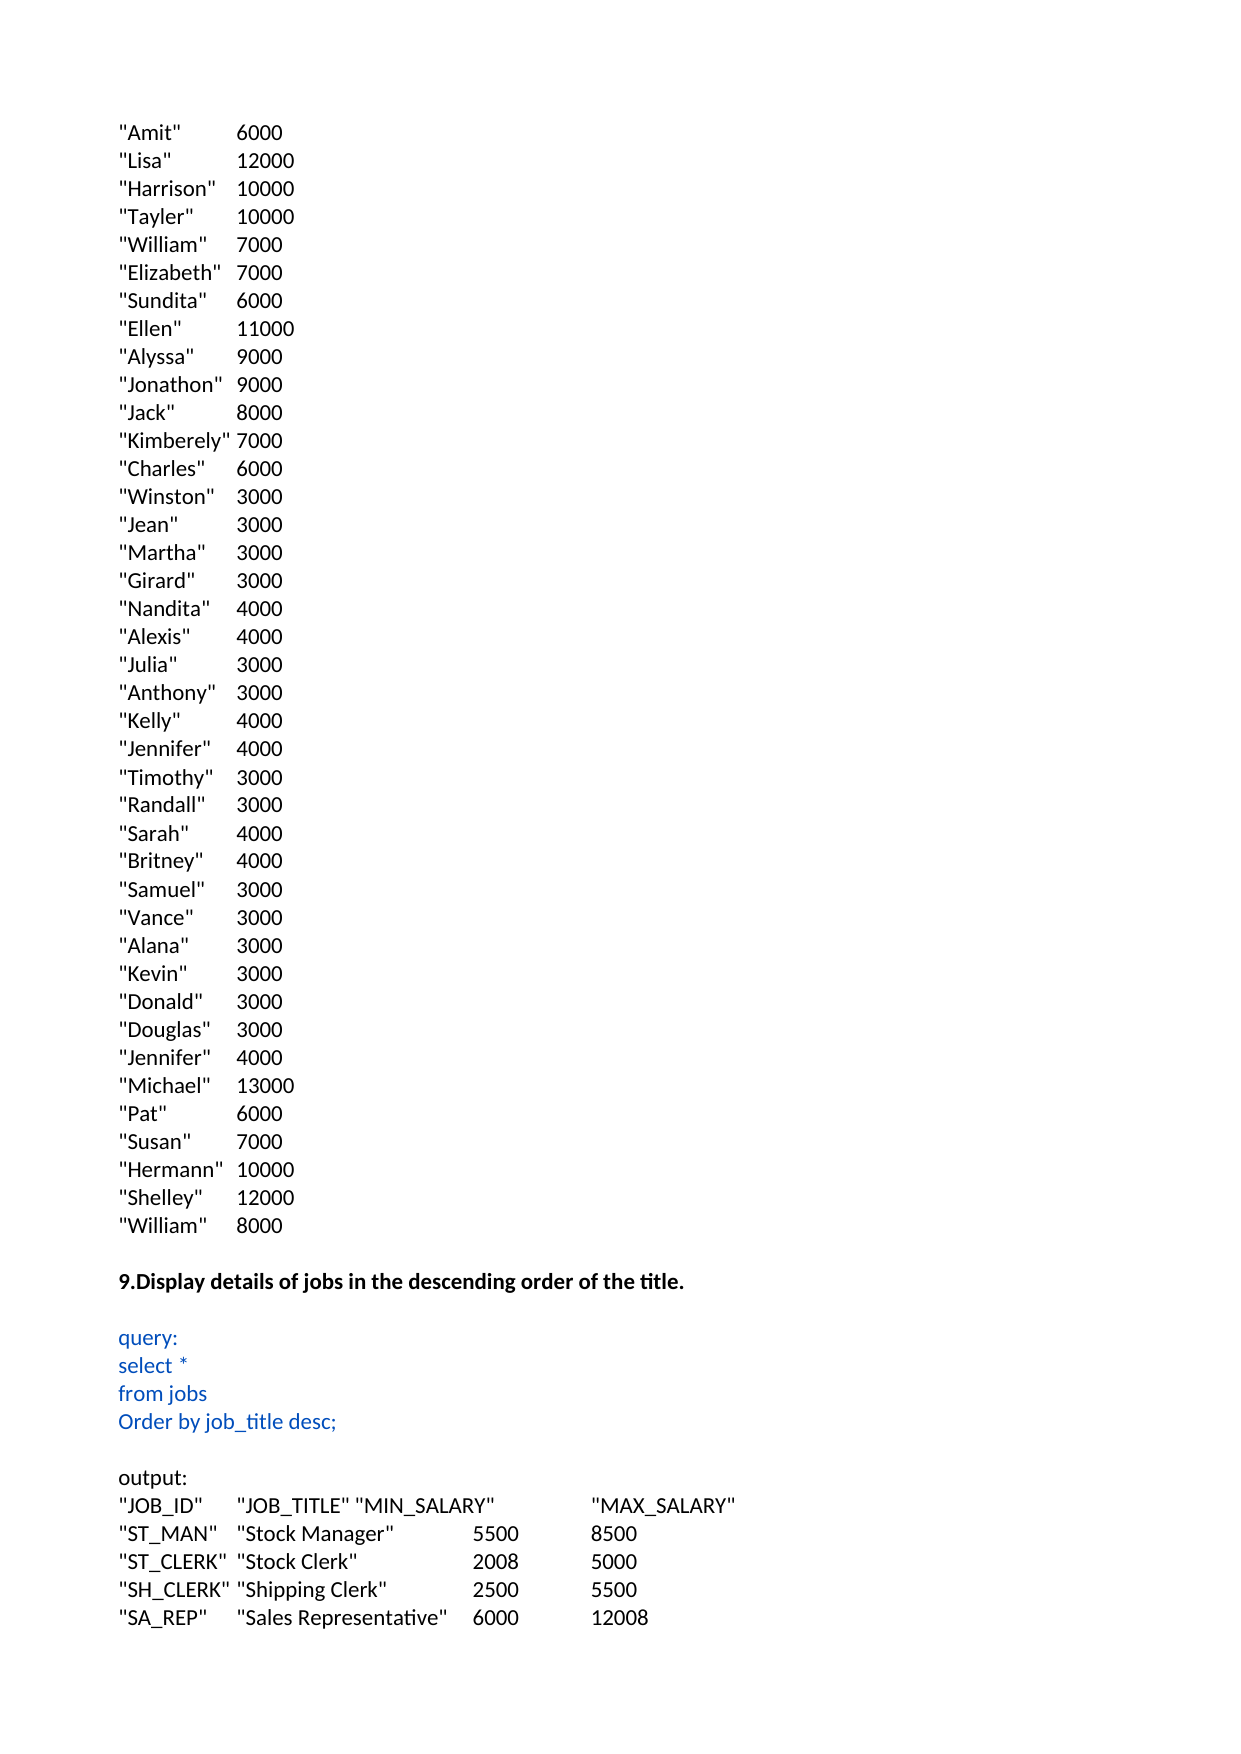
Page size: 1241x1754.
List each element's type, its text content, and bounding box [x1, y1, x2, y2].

text from jobs [118, 1379, 1122, 1407]
text "William" 7000 [118, 230, 1122, 258]
text "Jennifer" 4000 [118, 734, 1122, 763]
text "Anthony" 3000 [118, 678, 1122, 707]
text "Winston" 3000 [118, 482, 1122, 510]
text "Kevin" 3000 [118, 959, 1122, 987]
text "Elizabeth" 7000 [118, 258, 1122, 286]
text select * [118, 1351, 1122, 1379]
text "Alexis" 4000 [118, 622, 1122, 651]
text "Jean" 3000 [118, 510, 1122, 538]
text "Timothy" 3000 [118, 763, 1122, 791]
text "Michael" 13000 [118, 1071, 1122, 1099]
text "Lisa" 12000 [118, 146, 1122, 174]
text "Randall" 3000 [118, 791, 1122, 819]
text "ST_CLERK" "Stock Clerk" 2008 5000 [118, 1547, 1122, 1575]
text "Girard" 3000 [118, 566, 1122, 594]
text "Tayler" 10000 [118, 202, 1122, 230]
text "Douglas" 3000 [118, 1015, 1122, 1043]
text "Vance" 3000 [118, 903, 1122, 931]
text "Jennifer" 4000 [118, 1043, 1122, 1071]
text 9.Display details of jobs in the descending order of the title. [118, 1267, 1122, 1295]
text "Sarah" 4000 [118, 819, 1122, 847]
text "Jonathon" 9000 [118, 370, 1122, 398]
text "Ellen" 11000 [118, 314, 1122, 342]
text "Hermann" 10000 [118, 1155, 1122, 1183]
text "SA_REP" "Sales Representative" 6000 12008 [118, 1603, 1122, 1631]
text "JOB_ID" "JOB_TITLE" "MIN_SALARY" "MAX_SALARY" [118, 1491, 1122, 1519]
text "SH_CLERK" "Shipping Clerk" 2500 5500 [118, 1575, 1122, 1603]
text "Shelley" 12000 [118, 1183, 1122, 1211]
text "Amit" 6000 [118, 118, 1122, 146]
text "Charles" 6000 [118, 454, 1122, 482]
text Order by job_title desc; [118, 1407, 1122, 1435]
text query: [118, 1323, 1122, 1351]
text "Pat" 6000 [118, 1099, 1122, 1127]
text "Susan" 7000 [118, 1127, 1122, 1155]
text output: [118, 1463, 1122, 1491]
text "Jack" 8000 [118, 398, 1122, 426]
text "Martha" 3000 [118, 538, 1122, 566]
text "Sundita" 6000 [118, 286, 1122, 314]
text "Britney" 4000 [118, 847, 1122, 875]
text "Alyssa" 9000 [118, 342, 1122, 370]
text "Donald" 3000 [118, 987, 1122, 1015]
text "ST_MAN" "Stock Manager" 5500 8500 [118, 1519, 1122, 1547]
text "Kimberely" 7000 [118, 426, 1122, 454]
text "Samuel" 3000 [118, 875, 1122, 903]
text "Harrison" 10000 [118, 174, 1122, 202]
text "Alana" 3000 [118, 931, 1122, 959]
text "William" 8000 [118, 1211, 1122, 1239]
text "Kelly" 4000 [118, 707, 1122, 734]
text "Julia" 3000 [118, 651, 1122, 678]
text "Nandita" 4000 [118, 594, 1122, 622]
